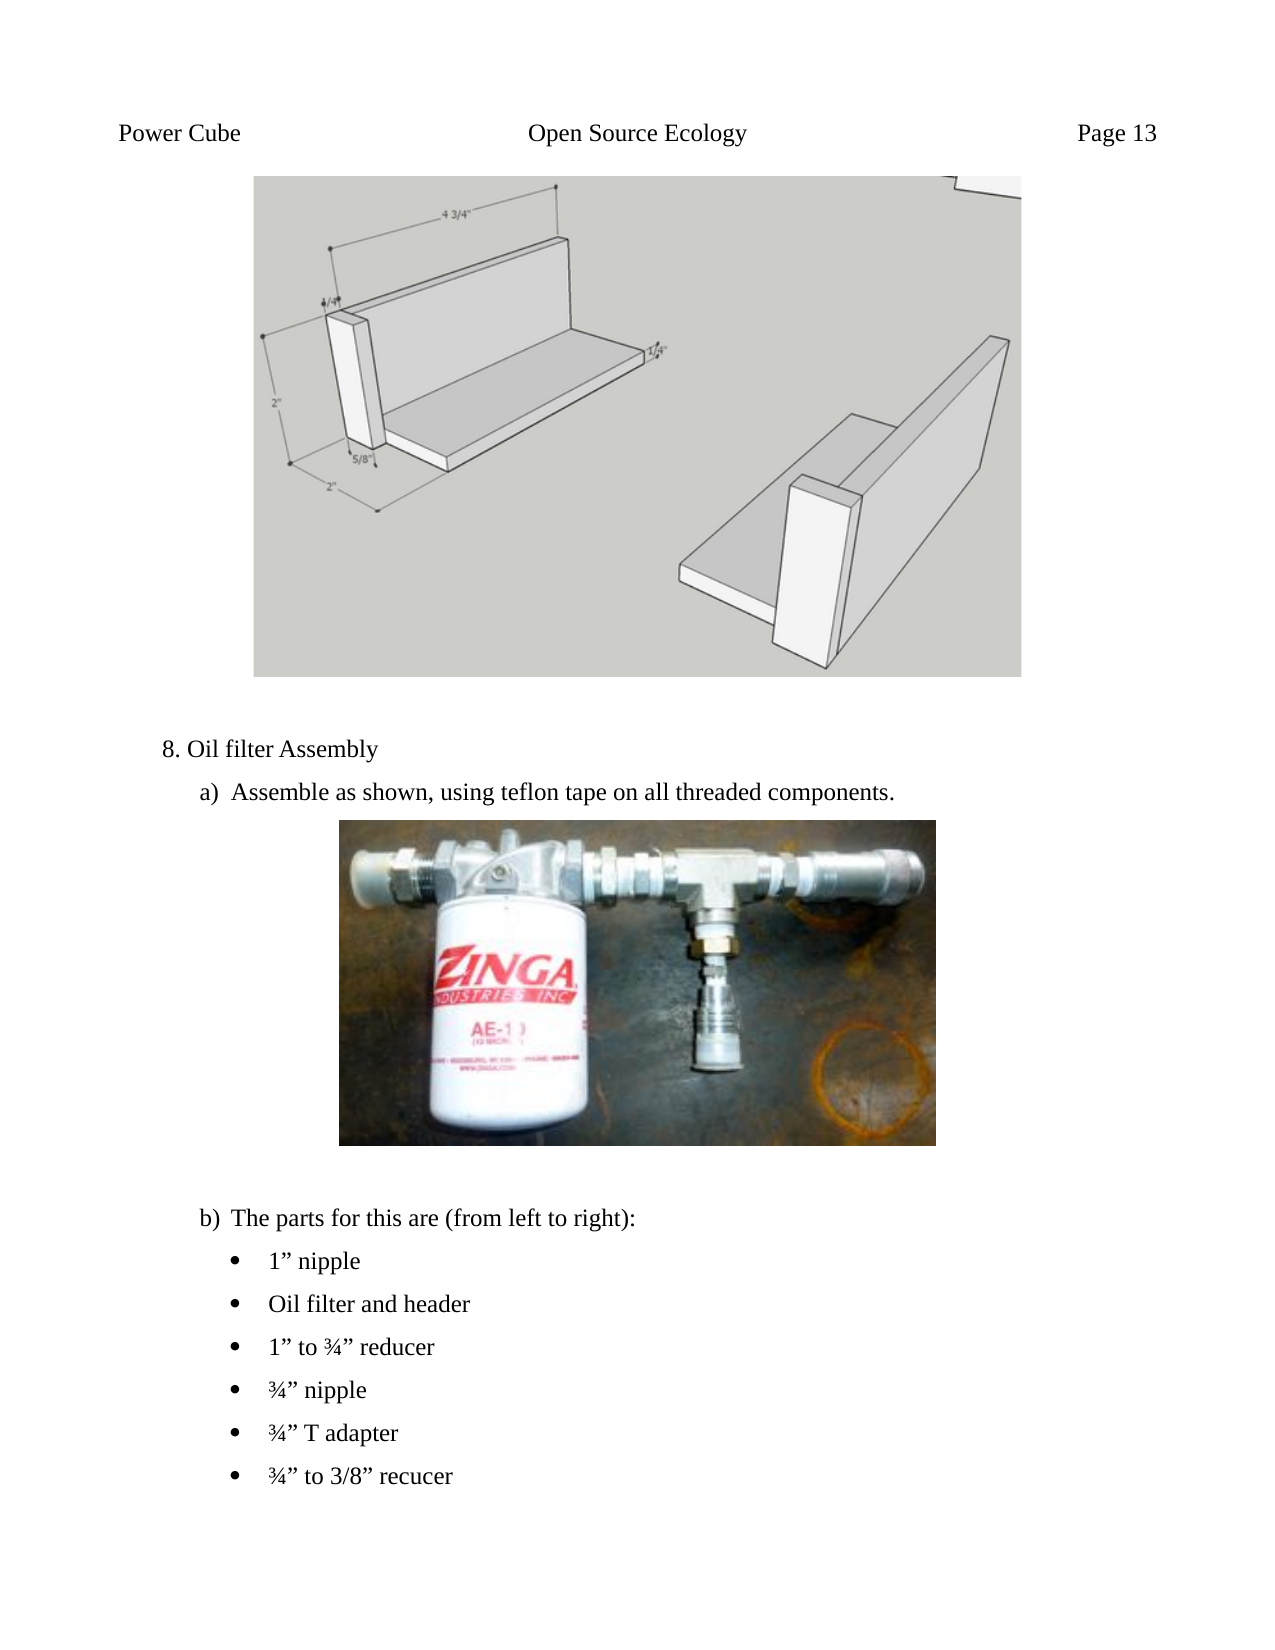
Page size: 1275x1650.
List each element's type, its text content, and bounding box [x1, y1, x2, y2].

list ¾” nipple [231, 1375, 1157, 1404]
list The parts for this are (from left to right): [193, 1203, 1157, 1231]
list Oil filter Assembly [156, 734, 1157, 763]
list ¾” to 3/8” recucer [231, 1461, 1157, 1490]
list Oil filter and header [231, 1289, 1157, 1318]
list 1” nipple [231, 1246, 1157, 1274]
picture [339, 820, 936, 1146]
picture [253, 176, 1022, 677]
list Assemble as shown, using teflon tape on all threaded components. [193, 777, 1157, 806]
list ¾” T adapter [231, 1418, 1157, 1447]
list 1” to ¾” reducer [231, 1332, 1157, 1361]
